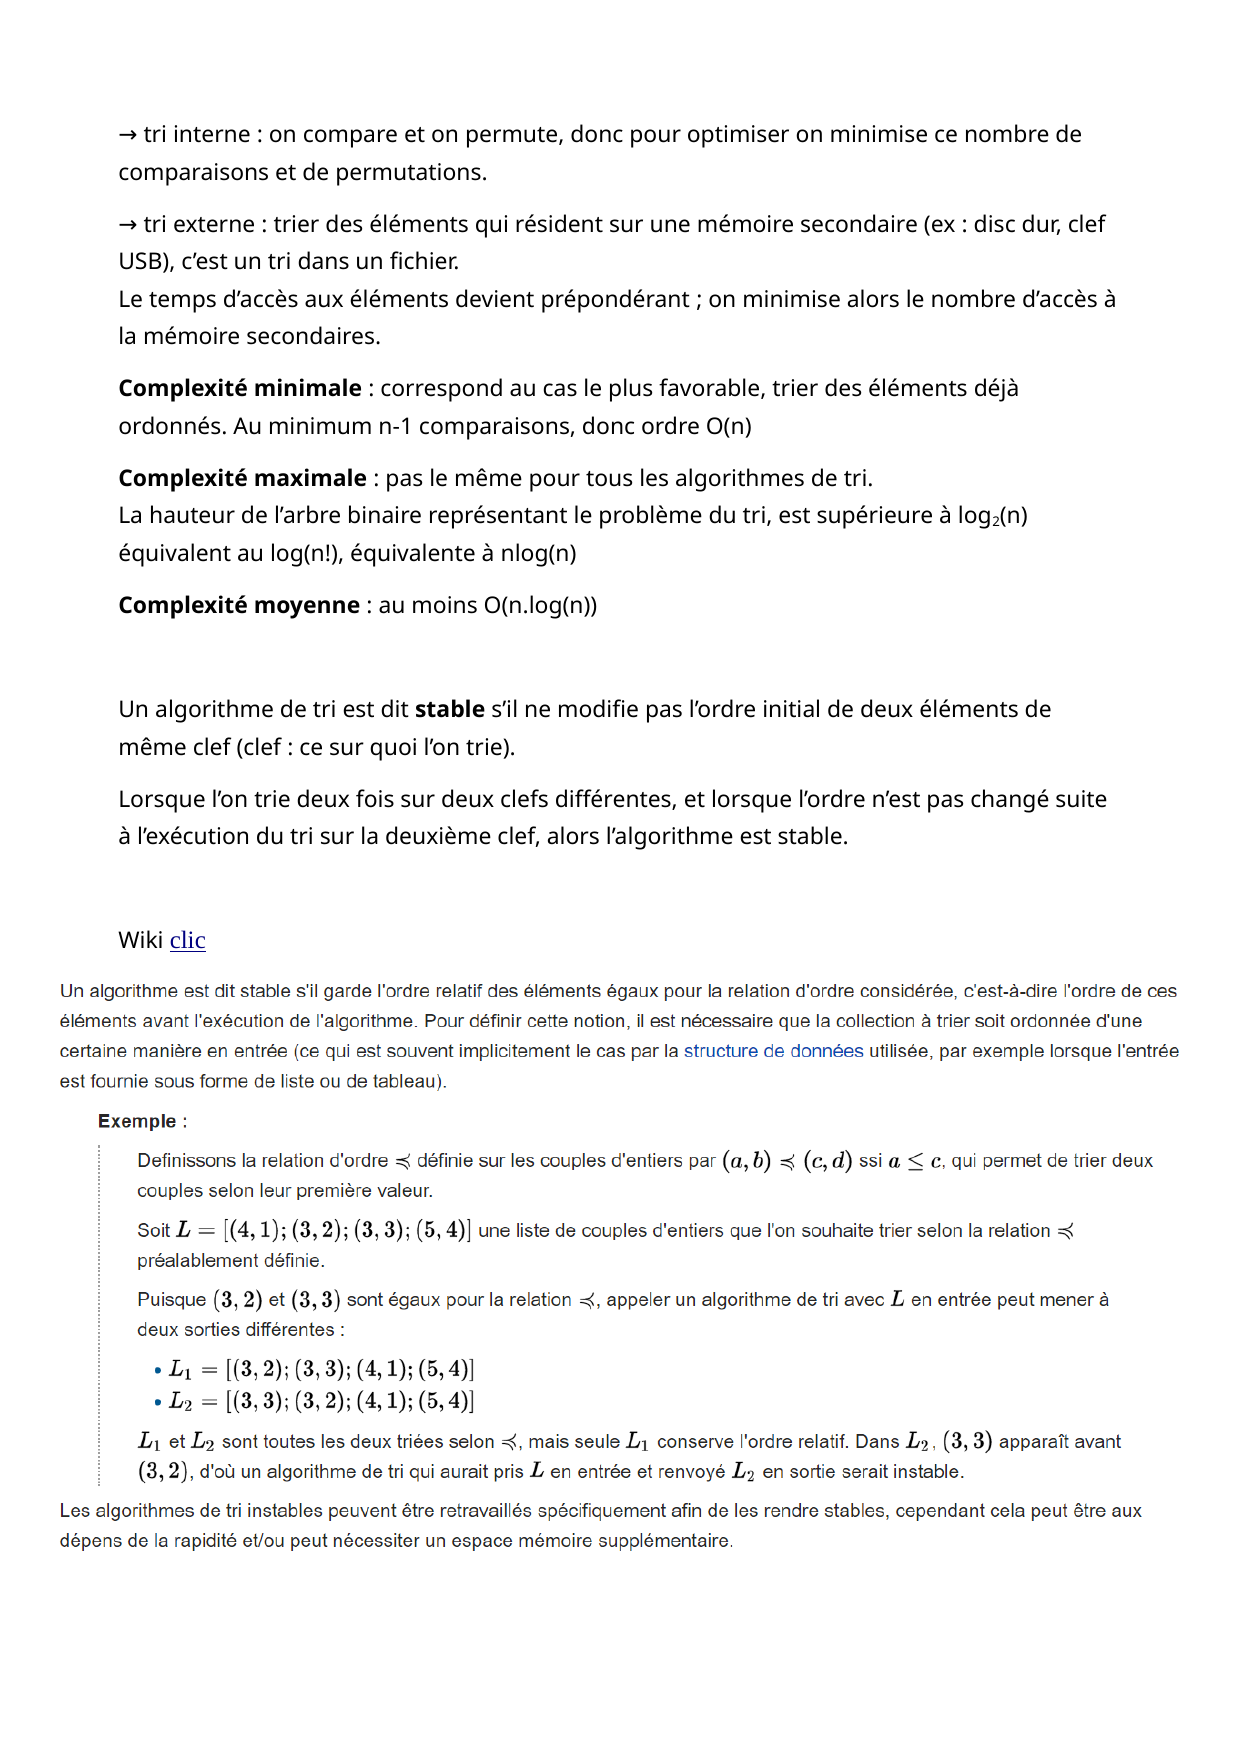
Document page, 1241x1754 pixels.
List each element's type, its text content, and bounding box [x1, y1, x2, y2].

text Wiki clic [118, 924, 1122, 956]
text Complexité minimale : correspond au cas le plus favorable, trier des éléments déjà ordonnés. Au minimum n-1 comparaisons, donc ordre O(n) [118, 372, 1122, 441]
text Complexité maximale : pas le même pour tous les algorithmes de tri. La hauteur de l’arbre binaire représentant le problème du tri, est supérieure à log2(n) équivalent au log(n!), équivalente à nlog(n) [118, 462, 1122, 568]
text Complexité moyenne : au moins O(n.log(n)) [118, 589, 1122, 620]
picture [54, 976, 1187, 1552]
text Un algorithme de tri est dit stable s’il ne modifie pas l’ordre initial de deux éléments de même clef (clef : ce sur quoi l’on trie). [118, 693, 1122, 762]
text → tri interne : on compare et on permute, donc pour optimiser on minimise ce nombre de comparaisons et de permutations. [118, 118, 1122, 187]
text → tri externe : trier des éléments qui résident sur une mémoire secondaire (ex : disc dur, clef USB), c’est un tri dans un fichier. Le temps d’accès aux éléments devient prépondérant ; on minimise alors le nombre d’accès à la mémoire secondaires. [118, 208, 1122, 351]
text Lorsque l’on trie deux fois sur deux clefs différentes, et lorsque l’ordre n’est pas changé suite à l’exécution du tri sur la deuxième clef, alors l’algorithme est stable. [118, 783, 1122, 851]
